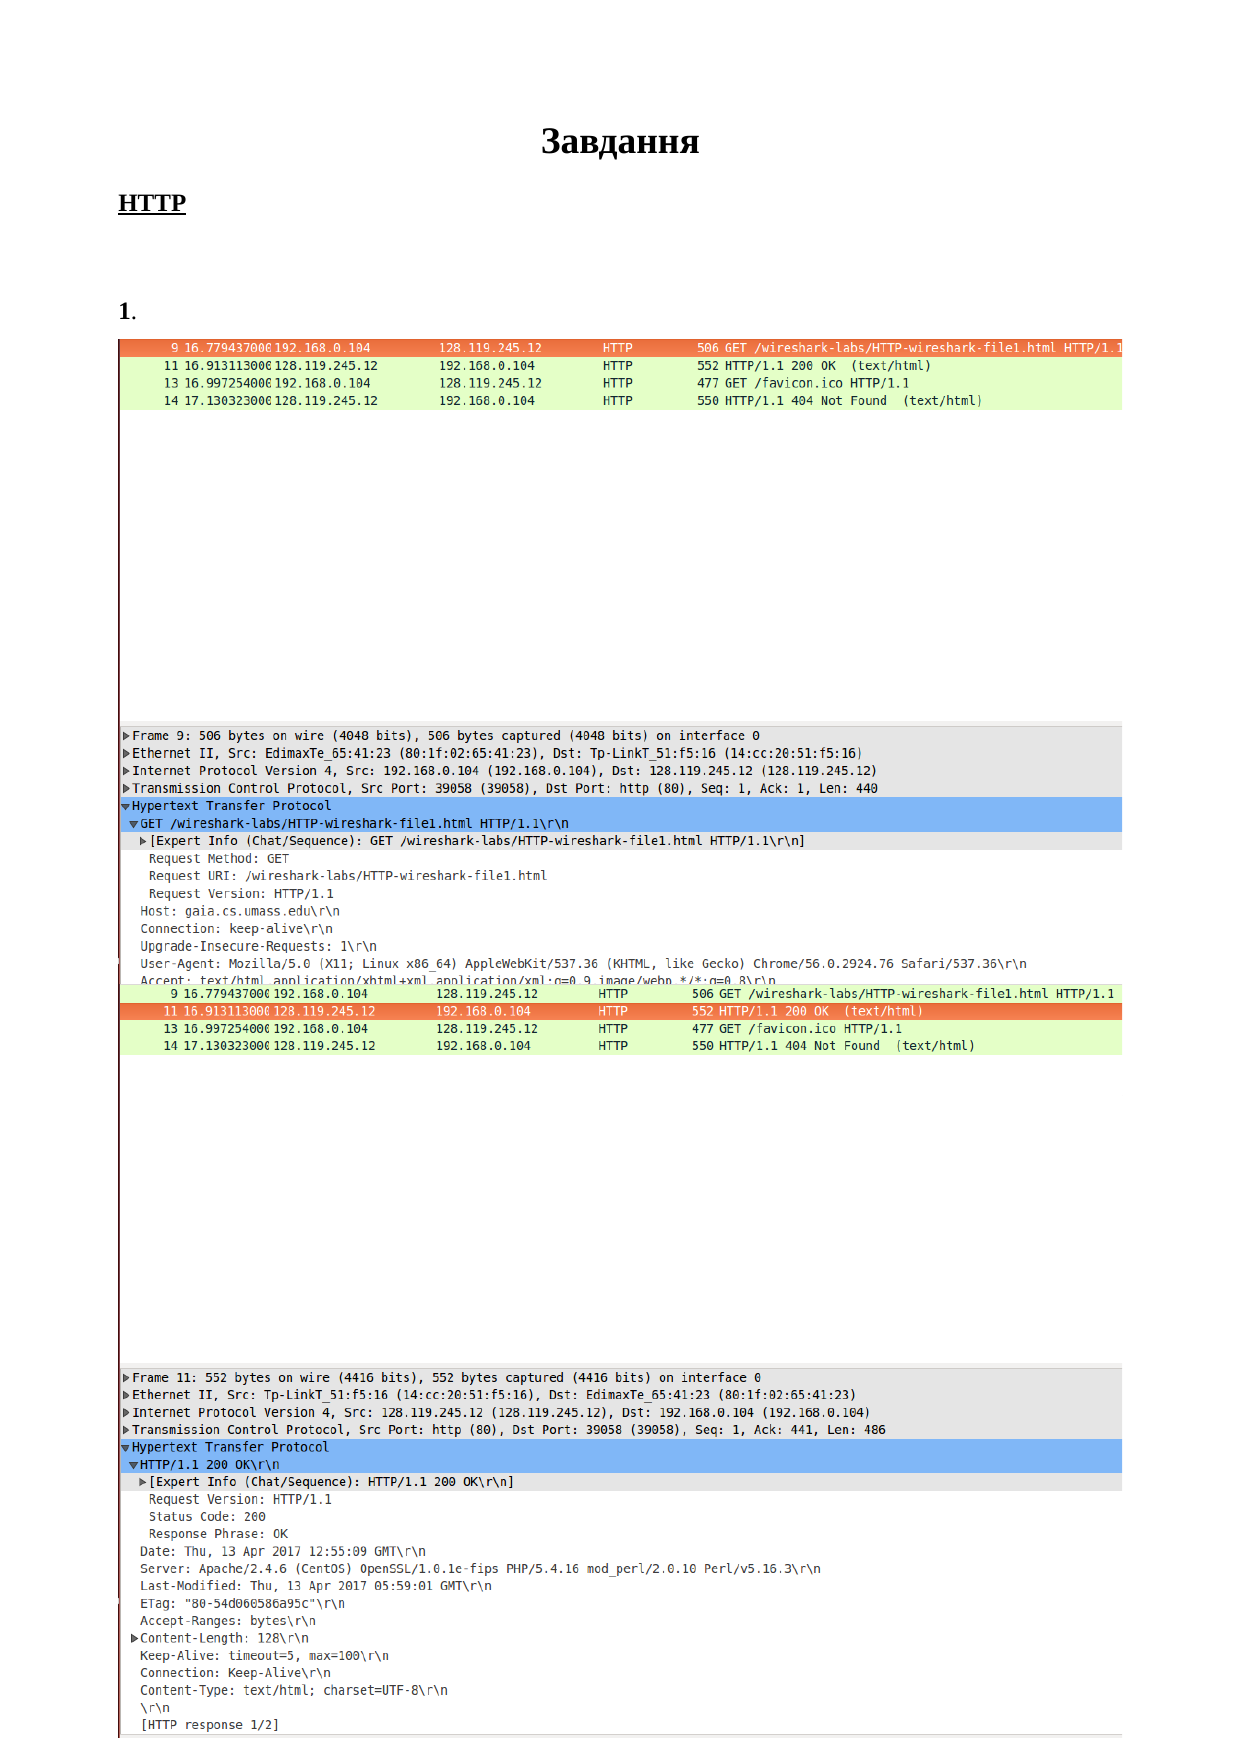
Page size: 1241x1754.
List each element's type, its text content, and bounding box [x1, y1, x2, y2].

picture [118, 339, 1123, 1738]
list HTTP [118, 188, 1122, 217]
list Завдання [118, 118, 1122, 161]
list 1. [118, 296, 1122, 325]
